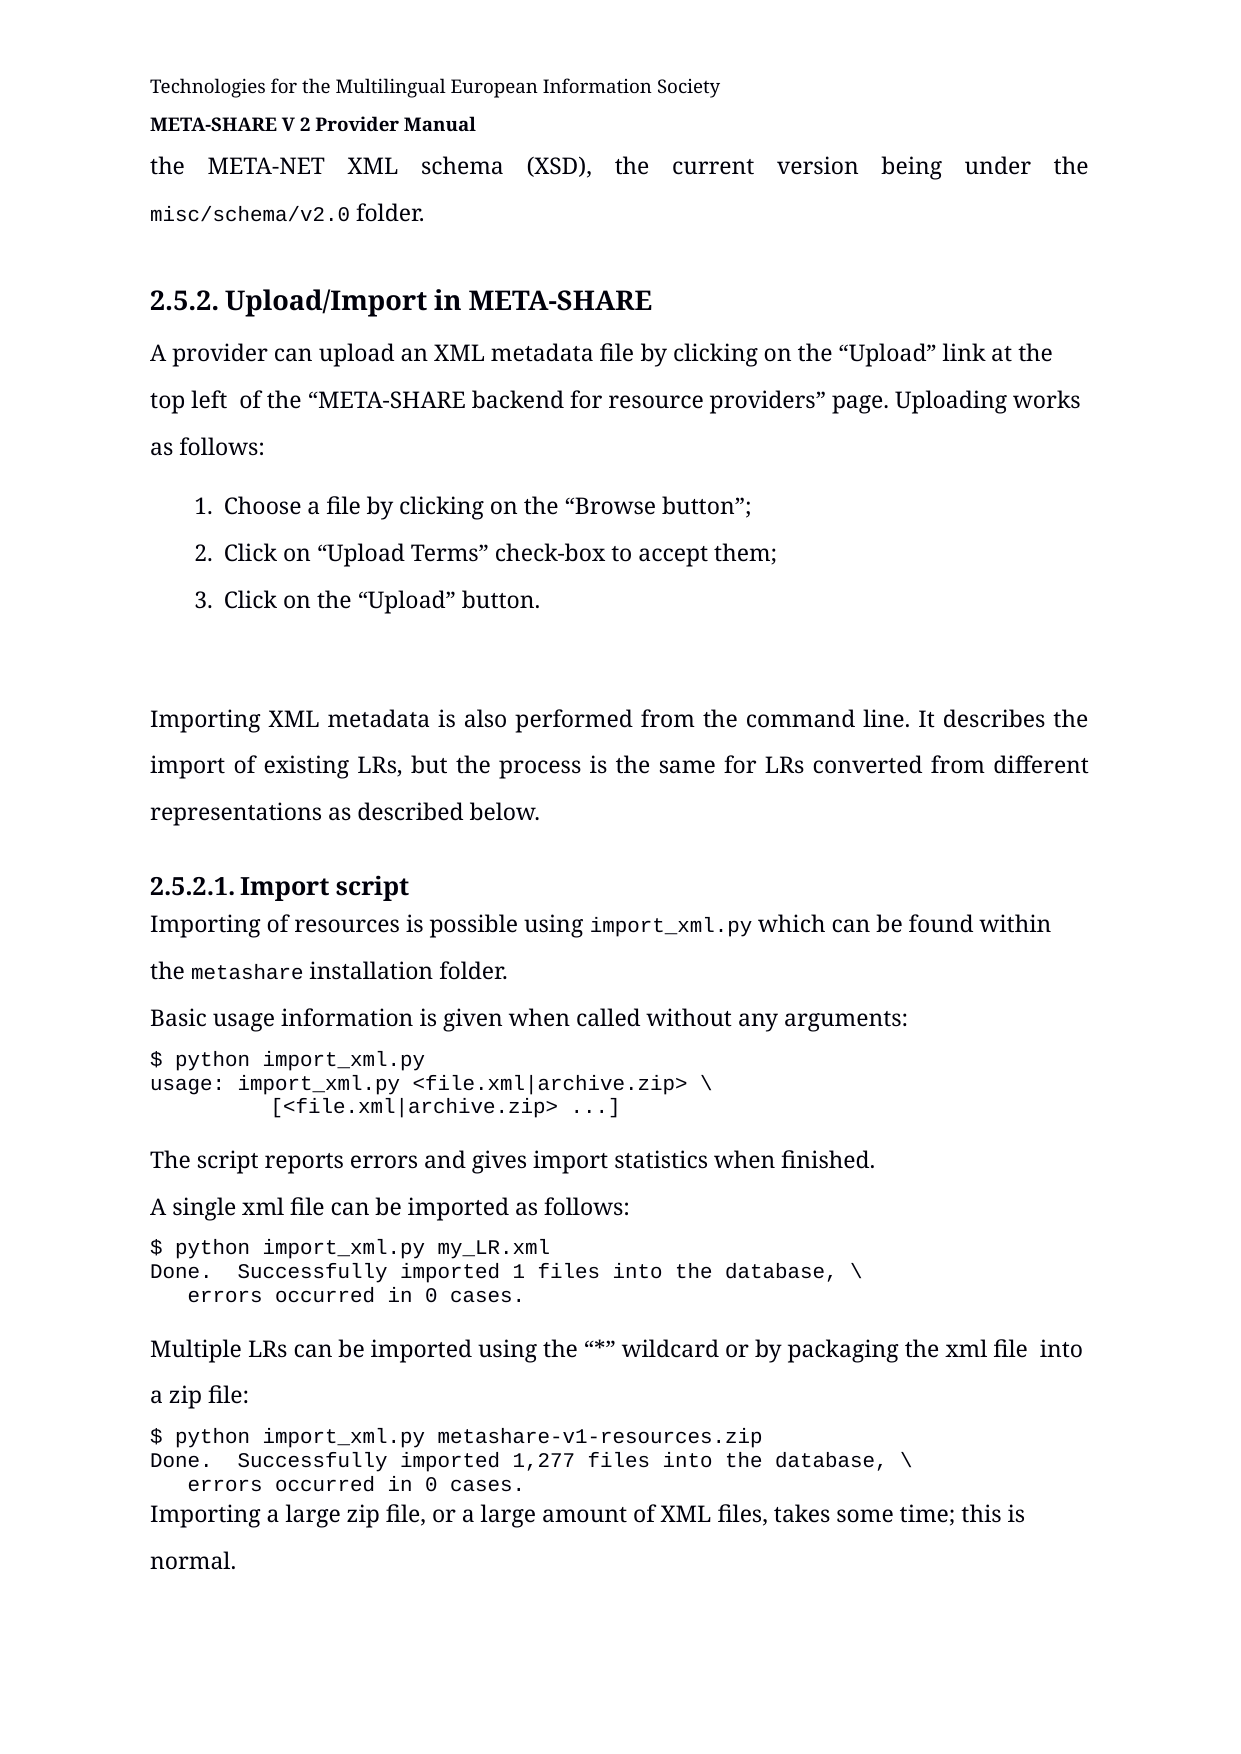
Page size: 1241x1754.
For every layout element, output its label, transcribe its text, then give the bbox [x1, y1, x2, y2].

text usage: import_xml.py <file.xml|archive.zip> \ [150, 1073, 1090, 1096]
text A provider can upload an XML metadata file by clicking on the “Upload” link at the top left of the “META-SHARE backend for resource providers” page. Uploading works as follows: [150, 337, 1090, 462]
text Importing XML metadata is also performed from the command line. It describes the import of existing LRs, but the process is the same for LRs converted from different representations as described below. [150, 702, 1090, 827]
text errors occurred in 0 cases. [150, 1474, 1090, 1498]
text the META-NET XML schema (XSD), the current version being under the misc/schema/v2.0 folder. [150, 150, 1090, 228]
text $ python import_xml.py my_LR.xml [150, 1237, 1090, 1261]
subtitle Import script [150, 868, 1090, 902]
text A single xml file can be imported as follows: [150, 1191, 1090, 1222]
text $ python import_xml.py [150, 1049, 1090, 1073]
list Click on the “Upload” button. [194, 584, 1090, 615]
text Done. Successfully imported 1,277 files into the database, \ [150, 1450, 1090, 1474]
text [<file.xml|archive.zip> ...] [150, 1096, 1090, 1120]
list Choose a file by clicking on the “Browse button”; [194, 490, 1090, 521]
subtitle Upload/Import in META-SHARE [150, 281, 1090, 318]
text The script reports errors and gives import statistics when finished. [150, 1144, 1090, 1175]
list Click on “Upload Terms” check-box to accept them; [194, 537, 1090, 568]
text Importing of resources is possible using import_xml.py which can be found within the metashare installation folder. Basic usage information is given when called without any arguments: [150, 908, 1090, 1033]
text $ python import_xml.py metashare-v1-resources.zip [150, 1426, 1090, 1450]
text Multiple LRs can be imported using the “*” wildcard or by packaging the xml file into a zip file: [150, 1333, 1090, 1411]
text Importing a large zip file, or a large amount of XML files, takes some time; this is normal. [150, 1498, 1090, 1576]
text Done. Successfully imported 1 files into the database, \ [150, 1261, 1090, 1285]
text errors occurred in 0 cases. [150, 1285, 1090, 1309]
